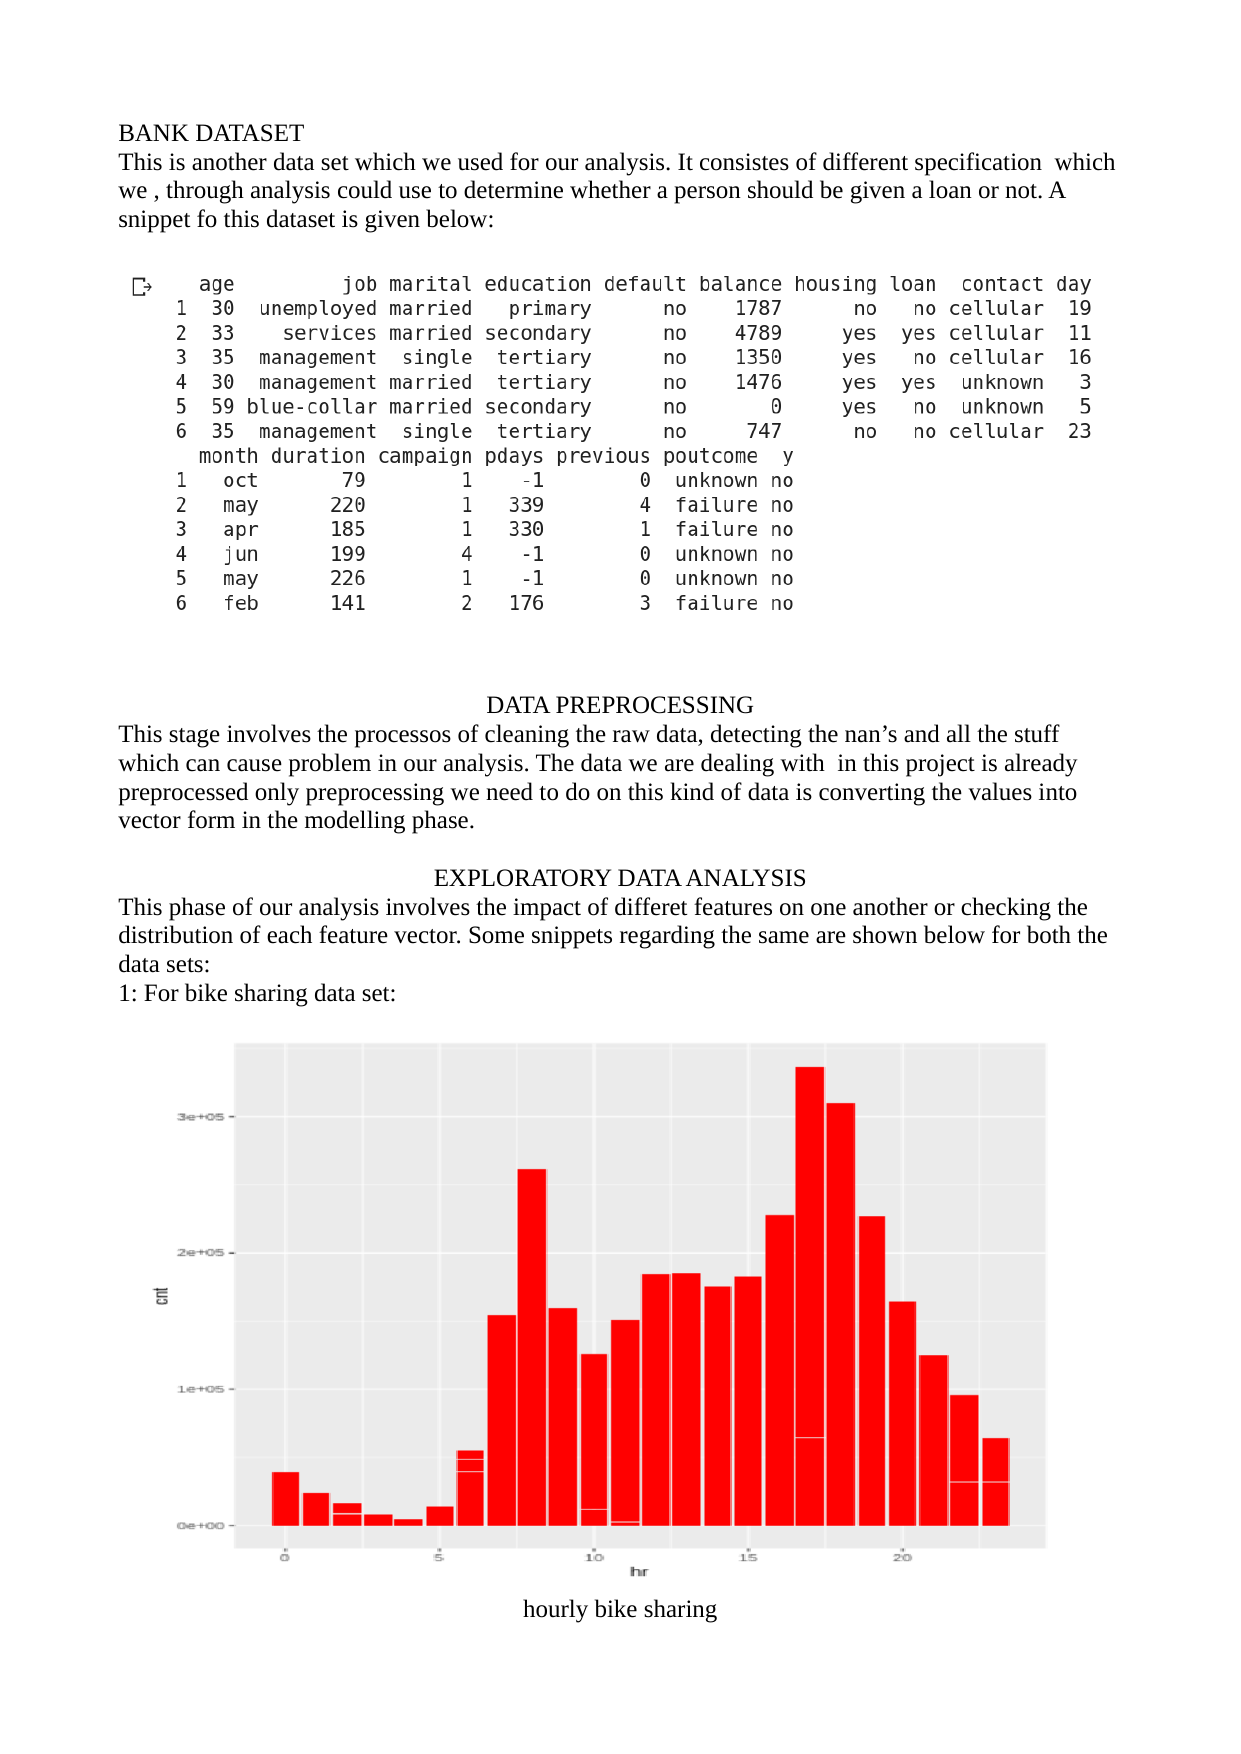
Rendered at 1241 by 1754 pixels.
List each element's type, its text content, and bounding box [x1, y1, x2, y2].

text EXPLORATORY DATA ANALYSIS [118, 863, 1122, 892]
text hourly bike sharing [118, 1595, 1122, 1623]
text 1: For bike sharing data set: [118, 978, 1122, 1007]
text BANK DATASET [118, 118, 1122, 147]
text [118, 1007, 1122, 1030]
picture [118, 261, 1123, 634]
text This phase of our analysis involves the impact of differet features on one another or checking the distribution of each feature vector. Some snippets regarding the same are shown below for both the data sets: [118, 892, 1122, 978]
text This is another data set which we used for our analysis. It consistes of different specification which we , through analysis could use to determine whether a person should be given a loan or not. A snippet fo this dataset is given below: [118, 147, 1122, 233]
text DATA PREPROCESSING [118, 691, 1122, 719]
text This stage involves the processos of cleaning the raw data, detecting the nan’s and all the stuff which can cause problem in our analysis. The data we are dealing with in this project is already preprocessed only preprocessing we need to do on this kind of data is converting the values into vector form in the modelling phase. [118, 719, 1122, 834]
picture [118, 1030, 1123, 1595]
